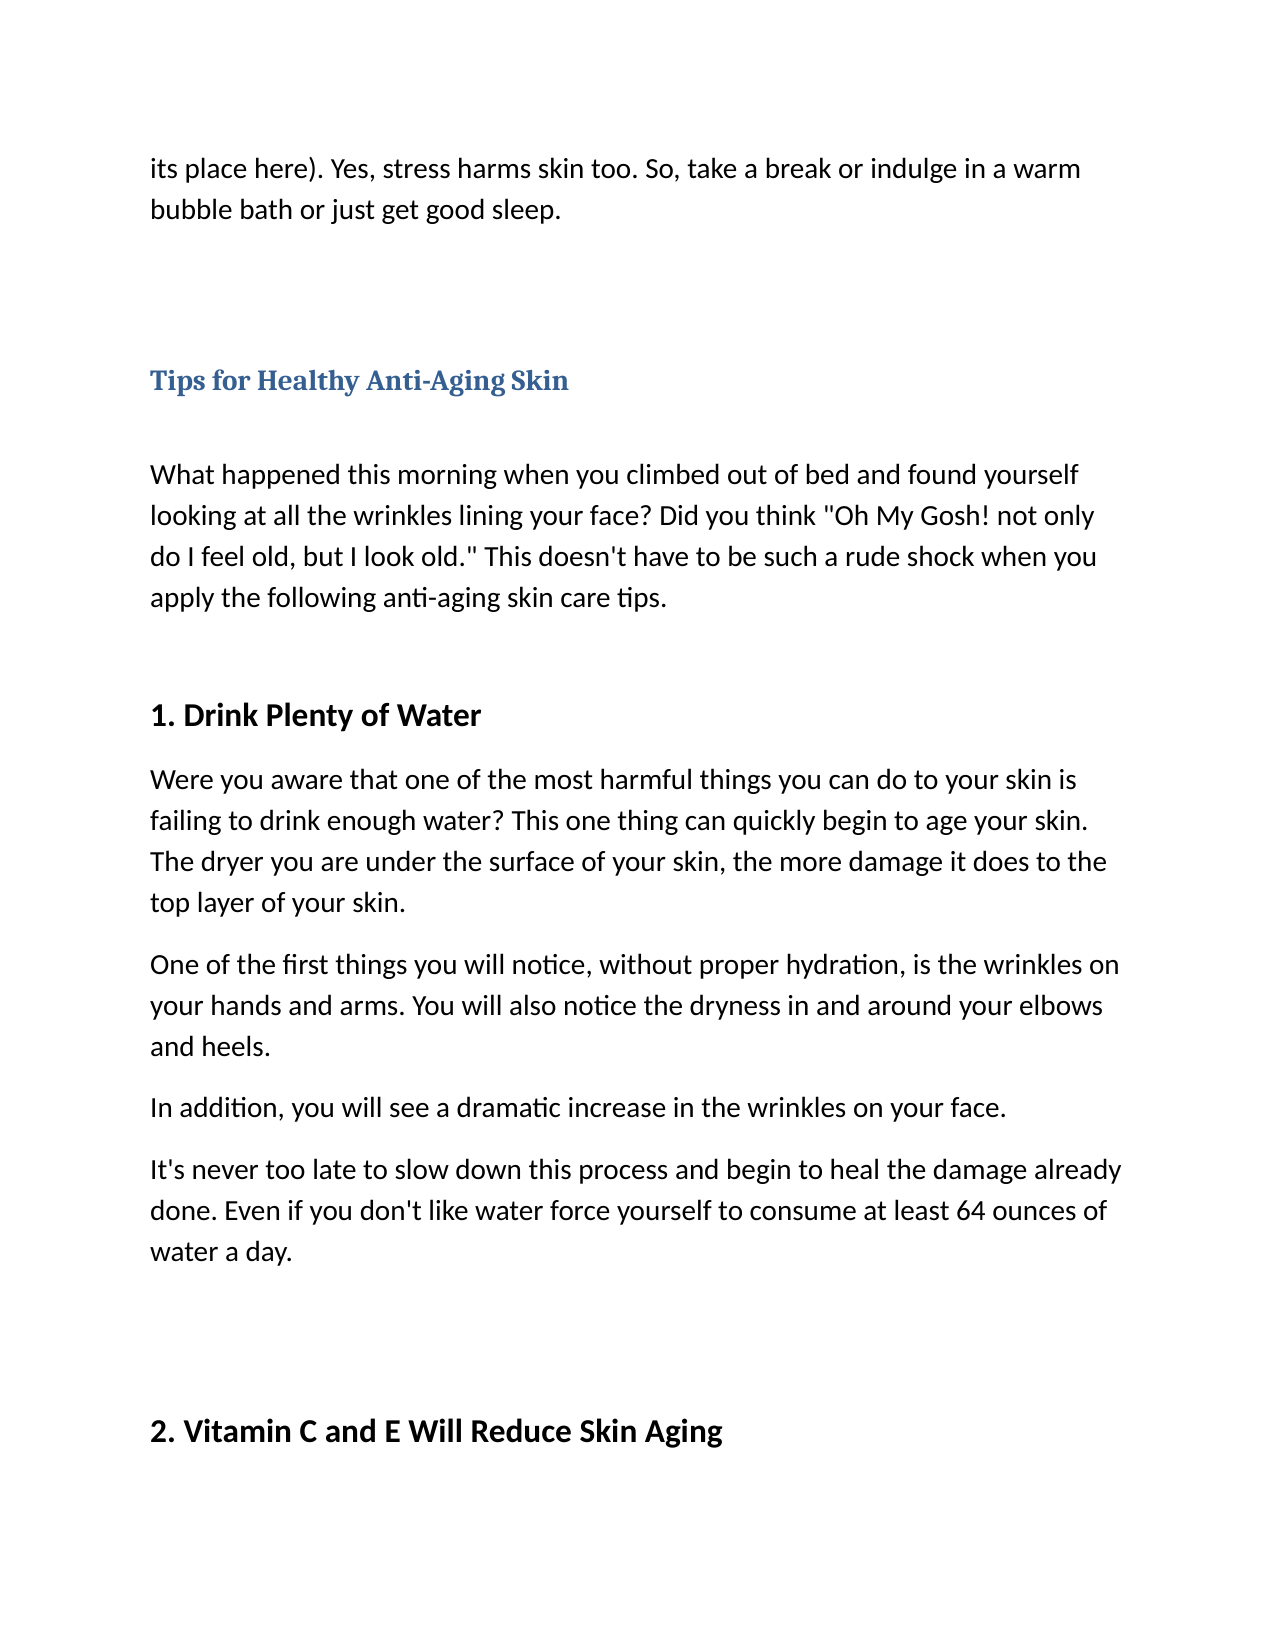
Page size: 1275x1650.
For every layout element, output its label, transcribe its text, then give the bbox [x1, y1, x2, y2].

text 1. Drink Plenty of Water [150, 694, 1125, 734]
text One of the first things you will notice, without proper hydration, is the wrinkles on your hands and arms. You will also notice the dryness in and around your elbows and heels. [150, 946, 1125, 1063]
text What happened this morning when you climbed out of bed and found yourself looking at all the wrinkles lining your face? Did you think "Oh My Gosh! not only do I feel old, but I look old." This doesn't have to be such a rude shock when you apply the following anti-aging skin care tips. [150, 456, 1125, 614]
text its place here). Yes, stress harms skin too. So, take a break or indulge in a warm bubble bath or just get good sleep. [150, 150, 1125, 227]
text 2. Vitamin C and E Will Reduce Skin Aging [150, 1410, 1125, 1450]
text It's never too late to slow down this process and begin to heal the damage already done. Even if you don't like water force yourself to consume at least 64 ounces of water a day. [150, 1151, 1125, 1269]
text In addition, you will see a dramatic increase in the wrinkles on your face. [150, 1089, 1125, 1125]
text Were you aware that one of the most harmful things you can do to your skin is failing to drink enough water? This one thing can quickly begin to age your skin. The dryer you are under the surface of your skin, the more damage it does to the top layer of your skin. [150, 761, 1125, 920]
subtitle Tips for Healthy Anti-Aging Skin [150, 364, 1125, 398]
